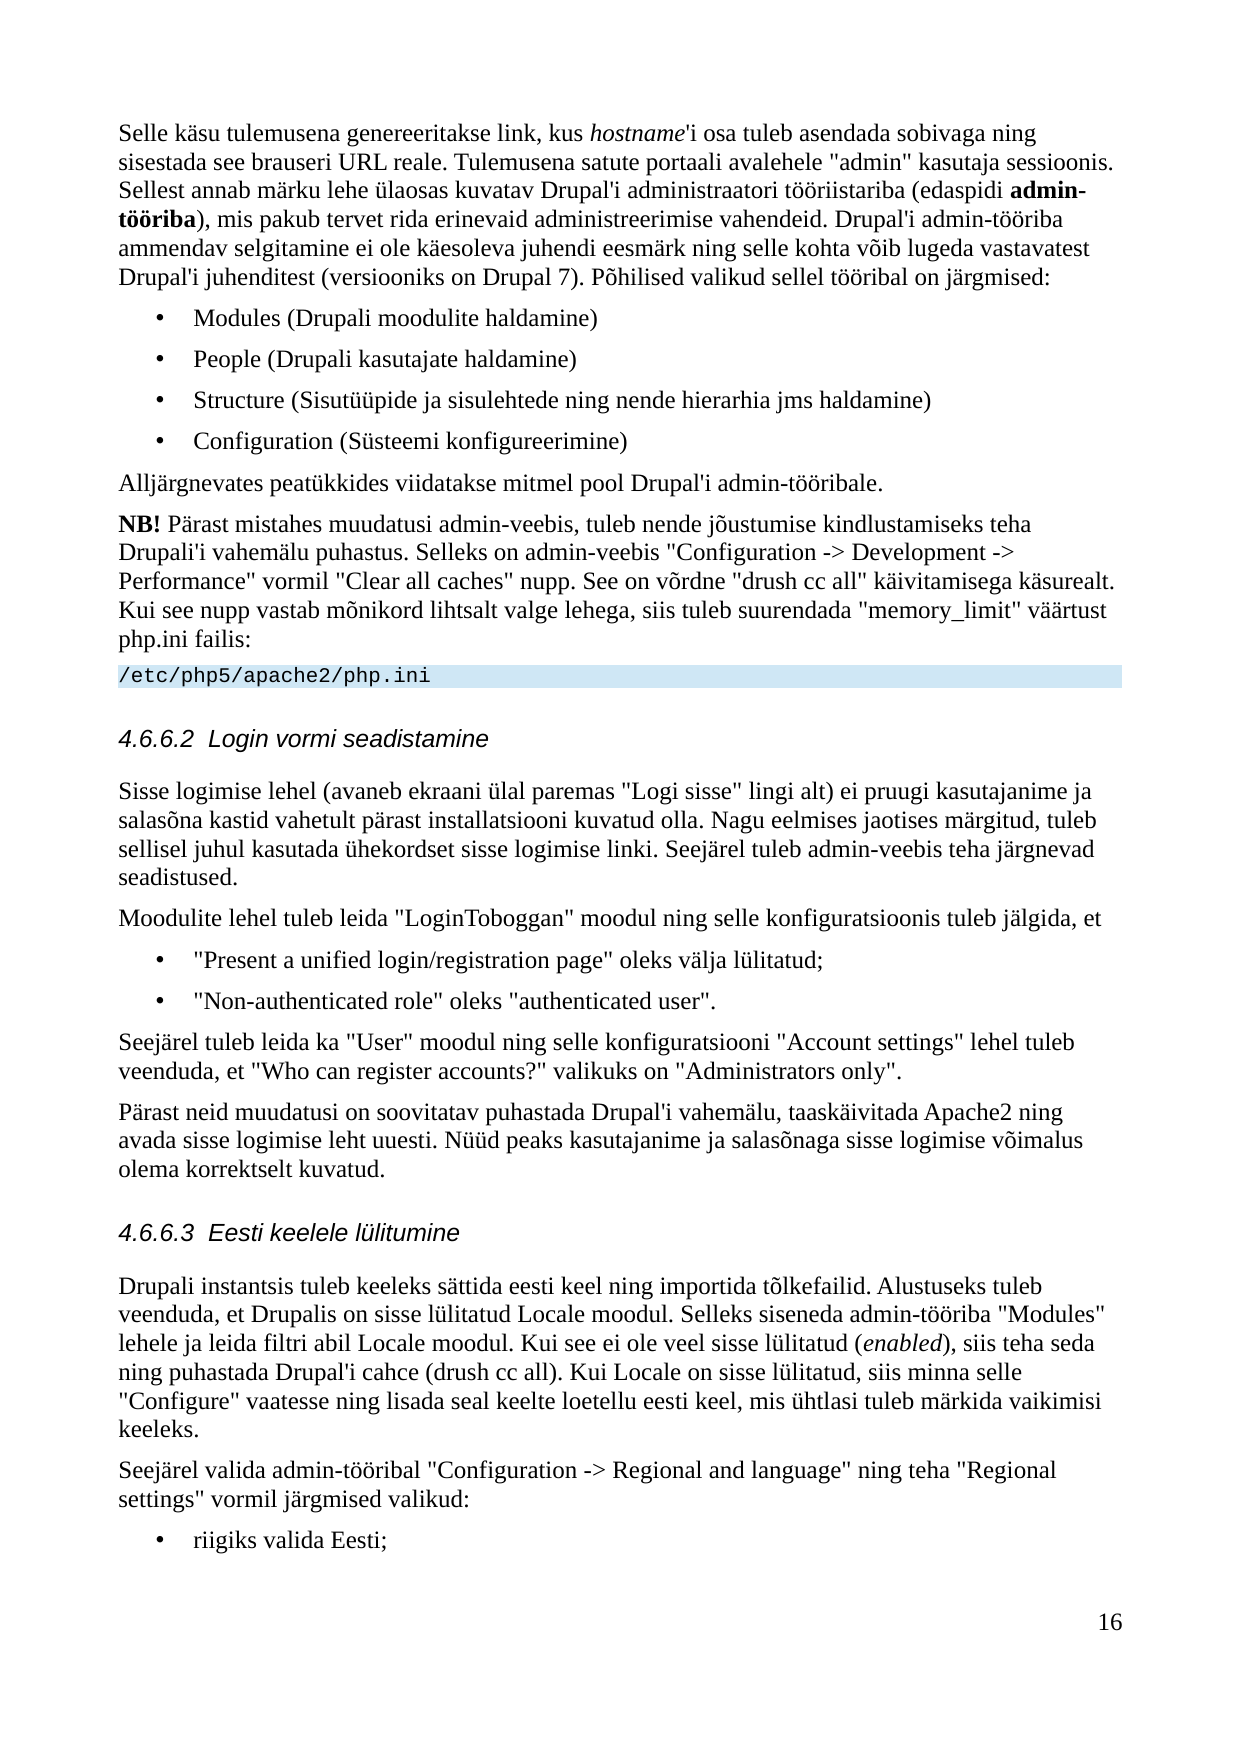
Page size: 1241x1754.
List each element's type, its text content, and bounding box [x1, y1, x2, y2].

list "Non-authenticated role" oleks "authenticated user". [156, 986, 1122, 1014]
list Modules (Drupali moodulite haldamine) [156, 303, 1122, 332]
subtitle Login vormi seadistamine [118, 724, 1122, 752]
text Drupali instantsis tuleb keeleks sättida eesti keel ning importida tõlkefailid. Alustuseks tuleb veenduda, et Drupalis on sisse lülitatud Locale moodul. Selleks siseneda admin-tööriba "Modules" lehele ja leida filtri abil Locale moodul. Kui see ei ole veel sisse lülitatud (enabled), siis teha seda ning puhastada Drupal'i cahce (drush cc all). Kui Locale on sisse lülitatud, siis minna selle "Configure" vaatesse ning lisada seal keelte loetellu eesti keel, mis ühtlasi tuleb märkida vaikimisi keeleks. [118, 1271, 1122, 1443]
text Alljärgnevates peatükkides viidatakse mitmel pool Drupal'i admin-tööribale. [118, 468, 1122, 496]
list "Present a unified login/registration page" oleks välja lülitatud; [156, 945, 1122, 973]
text Pärast neid muudatusi on soovitatav puhastada Drupal'i vahemälu, taaskäivitada Apache2 ning avada sisse logimise leht uuesti. Nüüd peaks kasutajanime ja salasõnaga sisse logimise võimalus olema korrektselt kuvatud. [118, 1097, 1122, 1183]
text Seejärel valida admin-tööribal "Configuration -> Regional and language" ning teha "Regional settings" vormil järgmised valikud: [118, 1456, 1122, 1513]
list People (Drupali kasutajate haldamine) [156, 344, 1122, 373]
subtitle Eesti keelele lülitumine [118, 1218, 1122, 1247]
text /etc/php5/apache2/php.ini [118, 665, 1122, 688]
text Moodulite lehel tuleb leida "LoginToboggan" moodul ning selle konfiguratsioonis tuleb jälgida, et [118, 903, 1122, 932]
text NB! Pärast mistahes muudatusi admin-veebis, tuleb nende jõustumise kindlustamiseks teha Drupali'i vahemälu puhastus. Selleks on admin-veebis "Configuration -> Development -> Performance" vormil "Clear all caches" nupp. See on võrdne "drush cc all" käivitamisega käsurealt. Kui see nupp vastab mõnikord lihtsalt valge lehega, siis tuleb suurendada "memory_limit" väärtust php.ini failis: [118, 509, 1122, 652]
list riigiks valida Eesti; [156, 1526, 1122, 1554]
list Configuration (Süsteemi konfigureerimine) [156, 426, 1122, 455]
text Selle käsu tulemusena genereeritakse link, kus hostname'i osa tuleb asendada sobivaga ning sisestada see brauseri URL reale. Tulemusena satute portaali avalehele "admin" kasutaja sessioonis. Sellest annab märku lehe ülaosas kuvatav Drupal'i administraatori tööriistariba (edaspidi admin-tööriba), mis pakub tervet rida erinevaid administreerimise vahendeid. Drupal'i admin-tööriba ammendav selgitamine ei ole käesoleva juhendi eesmärk ning selle kohta võib lugeda vastavatest Drupal'i juhenditest (versiooniks on Drupal 7). Põhilised valikud sellel tööribal on järgmised: [118, 118, 1122, 291]
list Structure (Sisutüüpide ja sisulehtede ning nende hierarhia jms haldamine) [156, 385, 1122, 414]
text Sisse logimise lehel (avaneb ekraani ülal paremas "Logi sisse" lingi alt) ei pruugi kasutajanime ja salasõna kastid vahetult pärast installatsiooni kuvatud olla. Nagu eelmises jaotises märgitud, tuleb sellisel juhul kasutada ühekordset sisse logimise linki. Seejärel tuleb admin-veebis teha järgnevad seadistused. [118, 776, 1122, 891]
text Seejärel tuleb leida ka "User" moodul ning selle konfiguratsiooni "Account settings" lehel tuleb veenduda, et "Who can register accounts?" valikuks on "Administrators only". [118, 1027, 1122, 1084]
